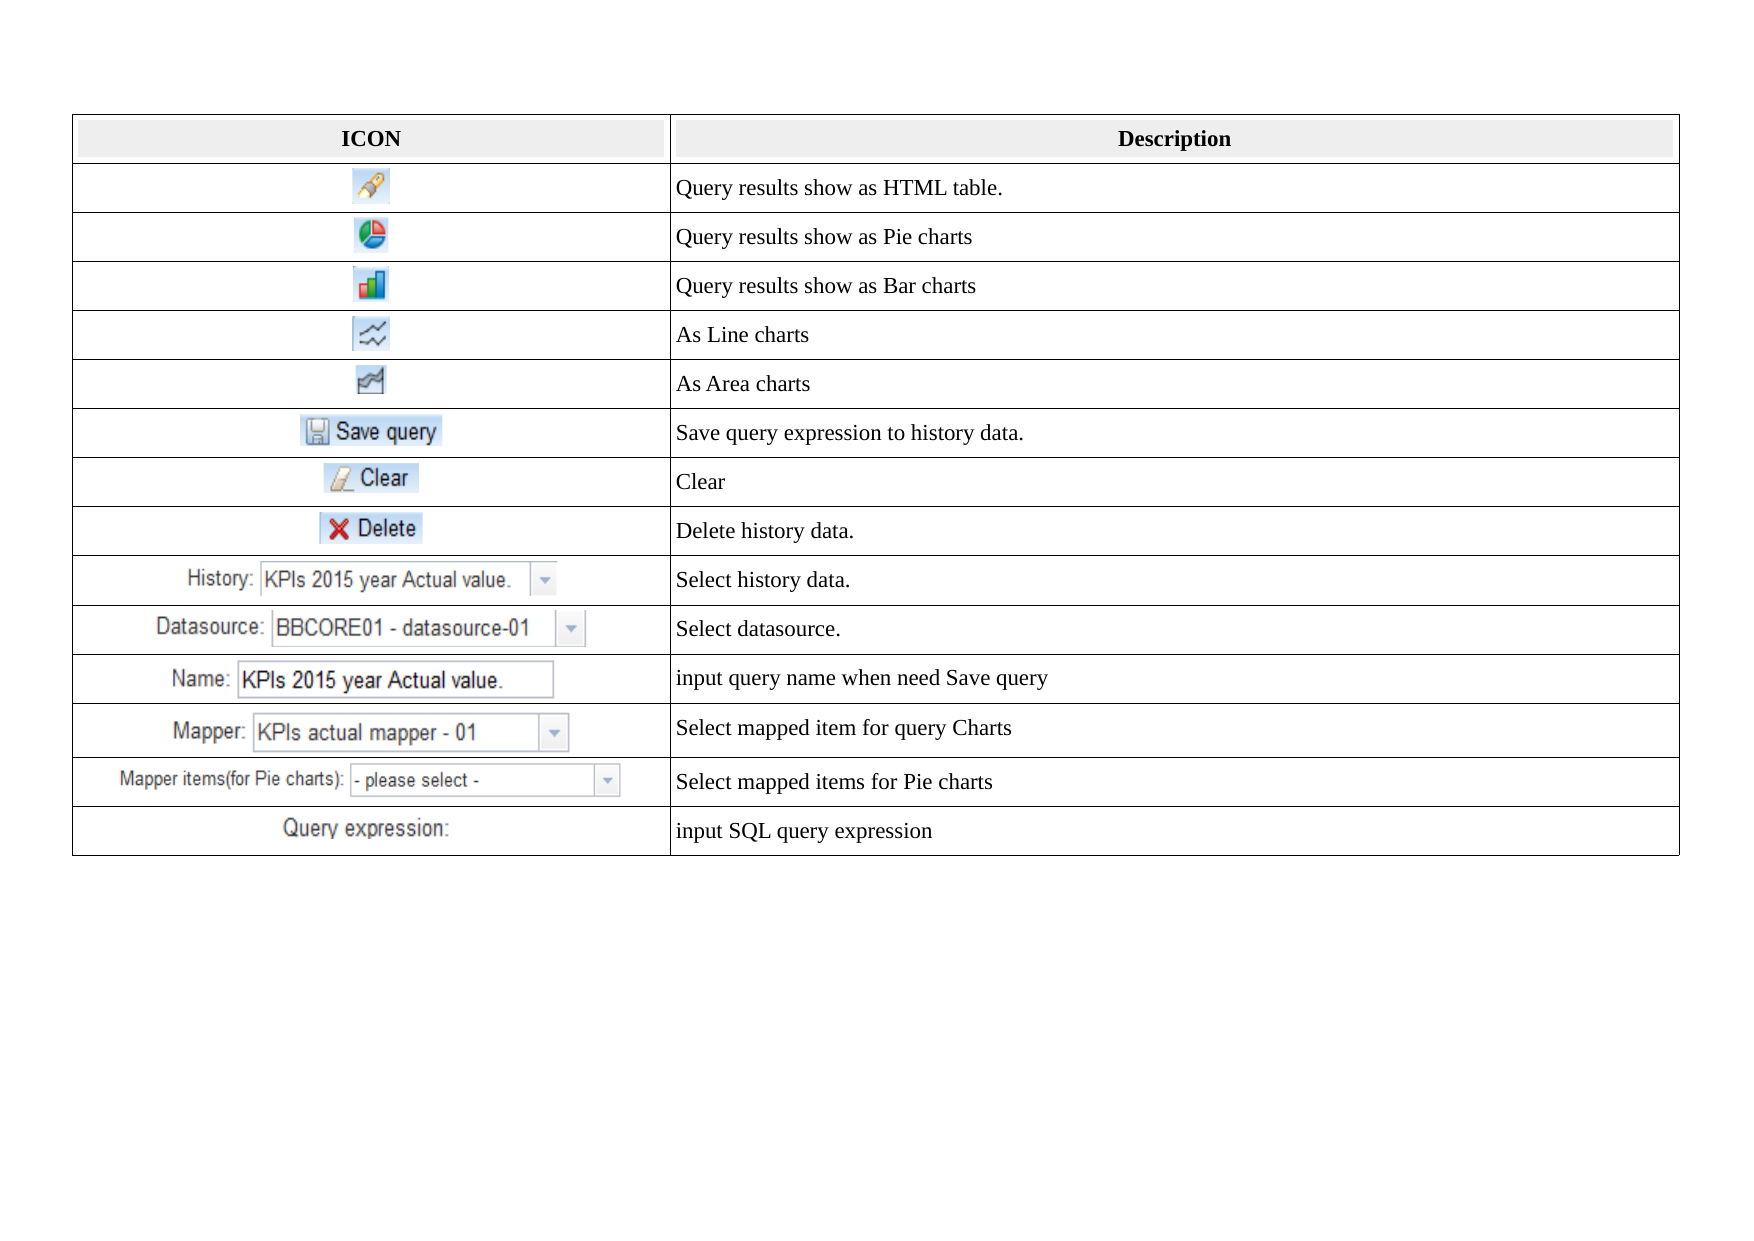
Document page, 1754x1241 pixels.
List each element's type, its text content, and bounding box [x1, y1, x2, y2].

table_cell [73, 262, 670, 310]
table_cell [73, 655, 670, 703]
table_cell Delete history data. [671, 507, 1679, 555]
table_header ICON [73, 115, 670, 163]
table_cell Query results show as Pie charts [671, 213, 1679, 261]
table_cell [73, 458, 670, 506]
table_cell Select mapped items for Pie charts [671, 758, 1679, 806]
table_cell As Area charts [671, 360, 1679, 408]
table_cell As Line charts [671, 311, 1679, 359]
table_cell [73, 360, 670, 408]
table_cell Query results show as HTML table. [671, 164, 1679, 212]
table_cell [73, 606, 670, 653]
table_cell Select history data. [671, 556, 1679, 604]
table_cell Select mapped item for query Charts [671, 704, 1679, 757]
table_cell [73, 507, 670, 555]
table_header Description [671, 115, 1679, 163]
table_cell [73, 164, 670, 212]
table_cell input query name when need Save query [671, 655, 1679, 703]
table_cell input SQL query expression [671, 807, 1679, 855]
table_cell Clear [671, 458, 1679, 506]
table_cell Query results show as Bar charts [671, 262, 1679, 310]
table_cell [73, 807, 670, 855]
table_cell [73, 213, 670, 261]
table_cell [73, 409, 670, 457]
table_cell [73, 556, 670, 604]
table_cell Select datasource. [671, 606, 1679, 653]
table_cell [73, 704, 670, 757]
table_cell [73, 311, 670, 359]
table_cell [73, 758, 670, 806]
table_cell Save query expression to history data. [671, 409, 1679, 457]
